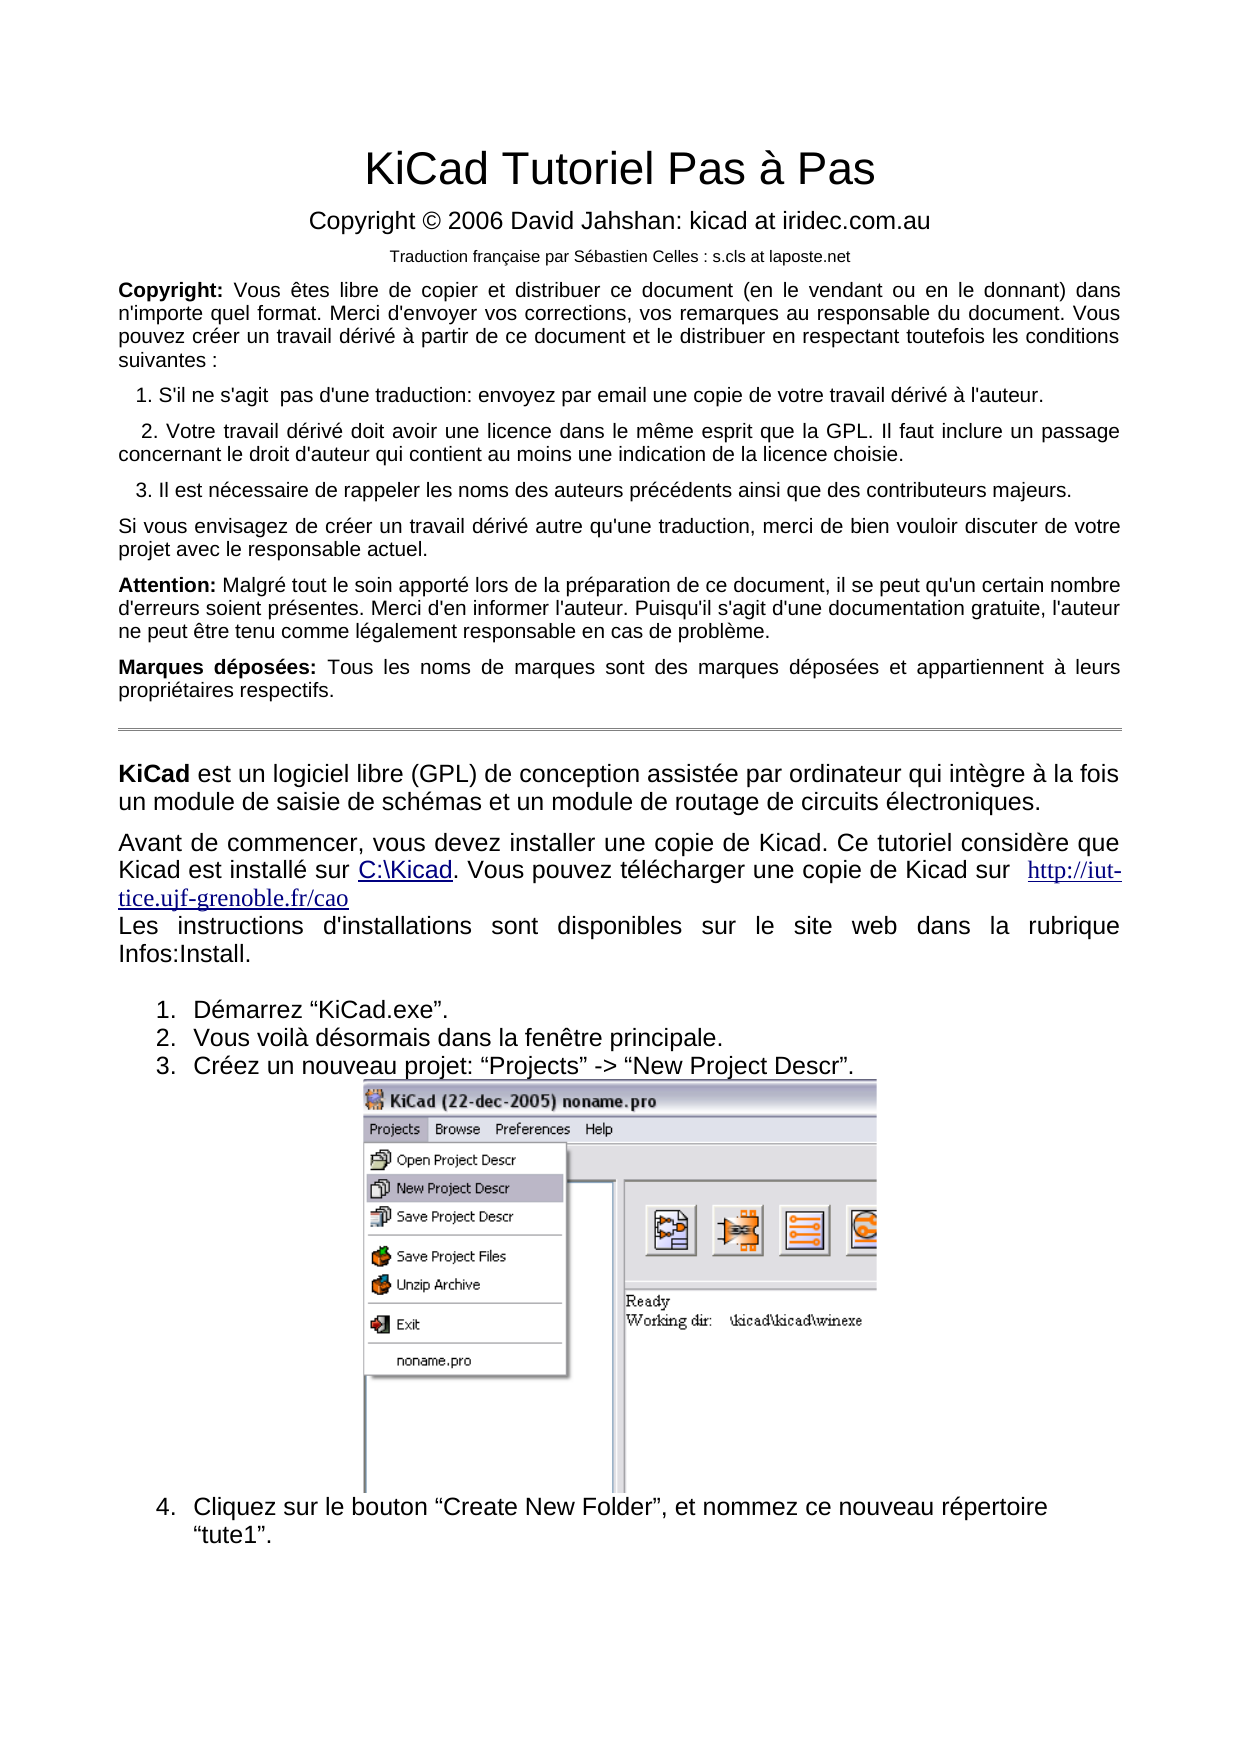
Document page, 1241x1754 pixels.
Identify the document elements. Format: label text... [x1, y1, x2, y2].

text Marques déposées: Tous les noms de marques sont des marques déposées et appartiennent à leurs propriétaires respectifs. [118, 655, 1122, 702]
text Traduction française par Sébastien Celles : s.cls at laposte.net [118, 247, 1122, 266]
text Copyright: Vous êtes libre de copier et distribuer ce document (en le vendant ou en le donnant) dans n'importe quel format. Merci d'envoyer vos corrections, vos remarques au responsable du document. Vous pouvez créer un travail dérivé à partir de ce document et le distribuer en respectant toutefois les conditions suivantes : [118, 278, 1122, 371]
text Attention: Malgré tout le soin apporté lors de la préparation de ce document, il se peut qu'un certain nombre d'erreurs soient présentes. Merci d'en informer l'auteur. Puisqu'il s'agit d'une documentation gratuite, l'auteur ne peut être tenu comme légalement responsable en cas de problème. [118, 573, 1122, 643]
text Copyright © 2006 David Jahshan: kicad at iridec.com.au [118, 207, 1122, 235]
text 1. S'il ne s'agit pas d'une traduction: envoyez par email une copie de votre travail dérivé à l'auteur. [118, 384, 1122, 407]
text Si vous envisagez de créer un travail dérivé autre qu'une traduction, merci de bien vouloir discuter de votre projet avec le responsable actuel. [118, 514, 1122, 561]
text 3. Il est nécessaire de rappeler les noms des auteurs précédents ainsi que des contributeurs majeurs. [118, 478, 1122, 502]
list Cliquez sur le bouton “Create New Folder”, et nommez ce nouveau répertoire “tute1”. [156, 1079, 1122, 1548]
subtitle KiCad Tutoriel Pas à Pas [118, 143, 1122, 194]
list Vous voilà désormais dans la fenêtre principale. [156, 1024, 1122, 1052]
text Avant de commencer, vous devez installer une copie de Kicad. Ce tutoriel considère que Kicad est installé sur C:\Kicad. Vous pouvez télécharger une copie de Kicad sur http://iut-tice.ujf-grenoble.fr/cao [118, 828, 1122, 912]
text KiCad est un logiciel libre (GPL) de conception assistée par ordinateur qui intègre à la fois un module de saisie de schémas et un module de routage de circuits électroniques. [118, 760, 1122, 816]
text Les instructions d'installations sont disponibles sur le site web dans la rubrique Infos:Install. [118, 912, 1122, 968]
text 2. Votre travail dérivé doit avoir une licence dans le même esprit que la GPL. Il faut inclure un passage concernant le droit d'auteur qui contient au moins une indication de la licence choisie. [118, 419, 1122, 466]
list Démarrez “KiCad.exe”. [156, 996, 1122, 1024]
list Créez un nouveau projet: “Projects” -> “New Project Descr”. [156, 1052, 1122, 1079]
